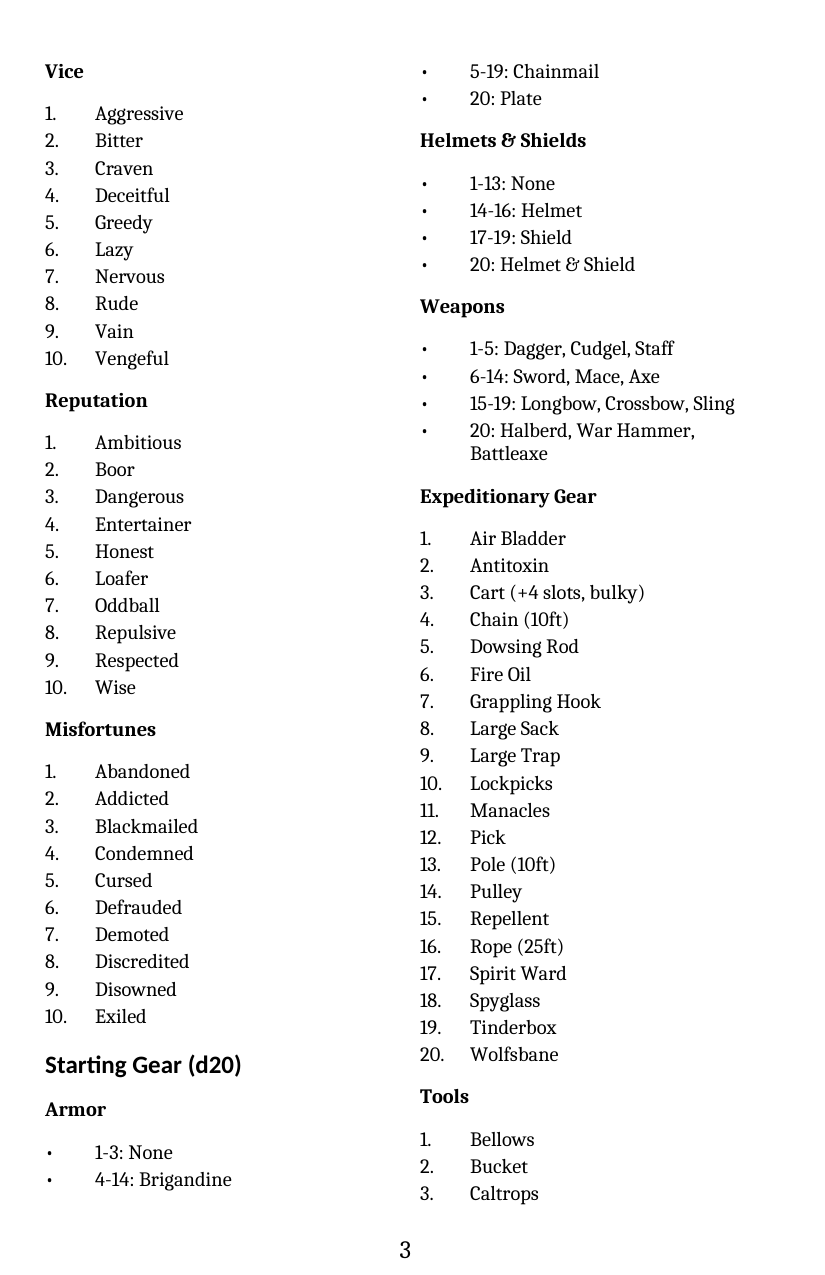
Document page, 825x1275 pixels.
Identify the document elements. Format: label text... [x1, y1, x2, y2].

list Loafer [45, 567, 390, 591]
list Respected [45, 649, 390, 672]
list Antitoxin [420, 554, 765, 577]
list Addicted [45, 787, 390, 811]
list 15-19: Longbow, Crossbow, Sling [420, 392, 765, 415]
list Lockpicks [420, 772, 765, 795]
list Lazy [45, 238, 390, 262]
list Bellows [420, 1128, 765, 1151]
list Exiled [45, 1005, 390, 1028]
list 1-5: Dagger, Cudgel, Staff [420, 337, 765, 361]
list Dangerous [45, 486, 390, 509]
text Reputation [45, 389, 390, 412]
list Deceitful [45, 184, 390, 207]
list 17-19: Shield [420, 226, 765, 249]
text Vice [45, 60, 390, 83]
list 1-13: None [420, 172, 765, 195]
list Large Trap [420, 744, 765, 768]
list Wolfsbane [420, 1043, 765, 1067]
list Pick [420, 826, 765, 849]
list Repellent [420, 907, 765, 931]
list Oddball [45, 594, 390, 618]
list Chain (10ft) [420, 608, 765, 632]
list Demoted [45, 923, 390, 947]
list Pulley [420, 880, 765, 904]
list Caltrops [420, 1182, 765, 1206]
list Rude [45, 292, 390, 316]
list Aggressive [45, 102, 390, 126]
list Honest [45, 540, 390, 563]
list Vain [45, 320, 390, 343]
text Armor [45, 1098, 390, 1122]
list Pole (10ft) [420, 853, 765, 877]
list 6-14: Sword, Mace, Axe [420, 365, 765, 388]
list 20: Halberd, War Hammer, Battleaxe [420, 419, 765, 466]
list Rope (25ft) [420, 935, 765, 958]
list Spirit Ward [420, 962, 765, 985]
list Blackmailed [45, 815, 390, 838]
list Manacles [420, 799, 765, 822]
list Nervous [45, 265, 390, 289]
list Boor [45, 458, 390, 482]
list Craven [45, 157, 390, 180]
list 20: Plate [420, 87, 765, 111]
text Expeditionary Gear [420, 485, 765, 508]
list Abandoned [45, 760, 390, 784]
list Vengeful [45, 347, 390, 370]
text Tools [420, 1086, 765, 1109]
list Cursed [45, 869, 390, 892]
list 20: Helmet & Shield [420, 253, 765, 277]
list Tinderbox [420, 1016, 765, 1040]
subtitle Starting Gear (d20) [45, 1049, 390, 1080]
list Greedy [45, 211, 390, 234]
list 5-19: Chainmail [420, 60, 765, 83]
list Bucket [420, 1155, 765, 1178]
list Repulsive [45, 622, 390, 645]
list Spyglass [420, 989, 765, 1012]
list 14-16: Helmet [420, 199, 765, 222]
list Fire Oil [420, 663, 765, 686]
text Weapons [420, 295, 765, 319]
text Misfortunes [45, 718, 390, 742]
list Ambitious [45, 431, 390, 455]
list Disowned [45, 978, 390, 1001]
list Discredited [45, 951, 390, 974]
list 1-3: None [45, 1141, 390, 1164]
list Air Bladder [420, 527, 765, 550]
list 4-14: Brigandine [45, 1168, 390, 1191]
list Defrauded [45, 896, 390, 920]
list Condemned [45, 842, 390, 865]
list Wise [45, 676, 390, 699]
list Large Sack [420, 717, 765, 741]
list Entertainer [45, 513, 390, 536]
list Bitter [45, 129, 390, 153]
list Dowsing Rod [420, 636, 765, 659]
text Helmets & Shields [420, 129, 765, 153]
list Cart (+4 slots, bulky) [420, 581, 765, 605]
list Grappling Hook [420, 690, 765, 713]
